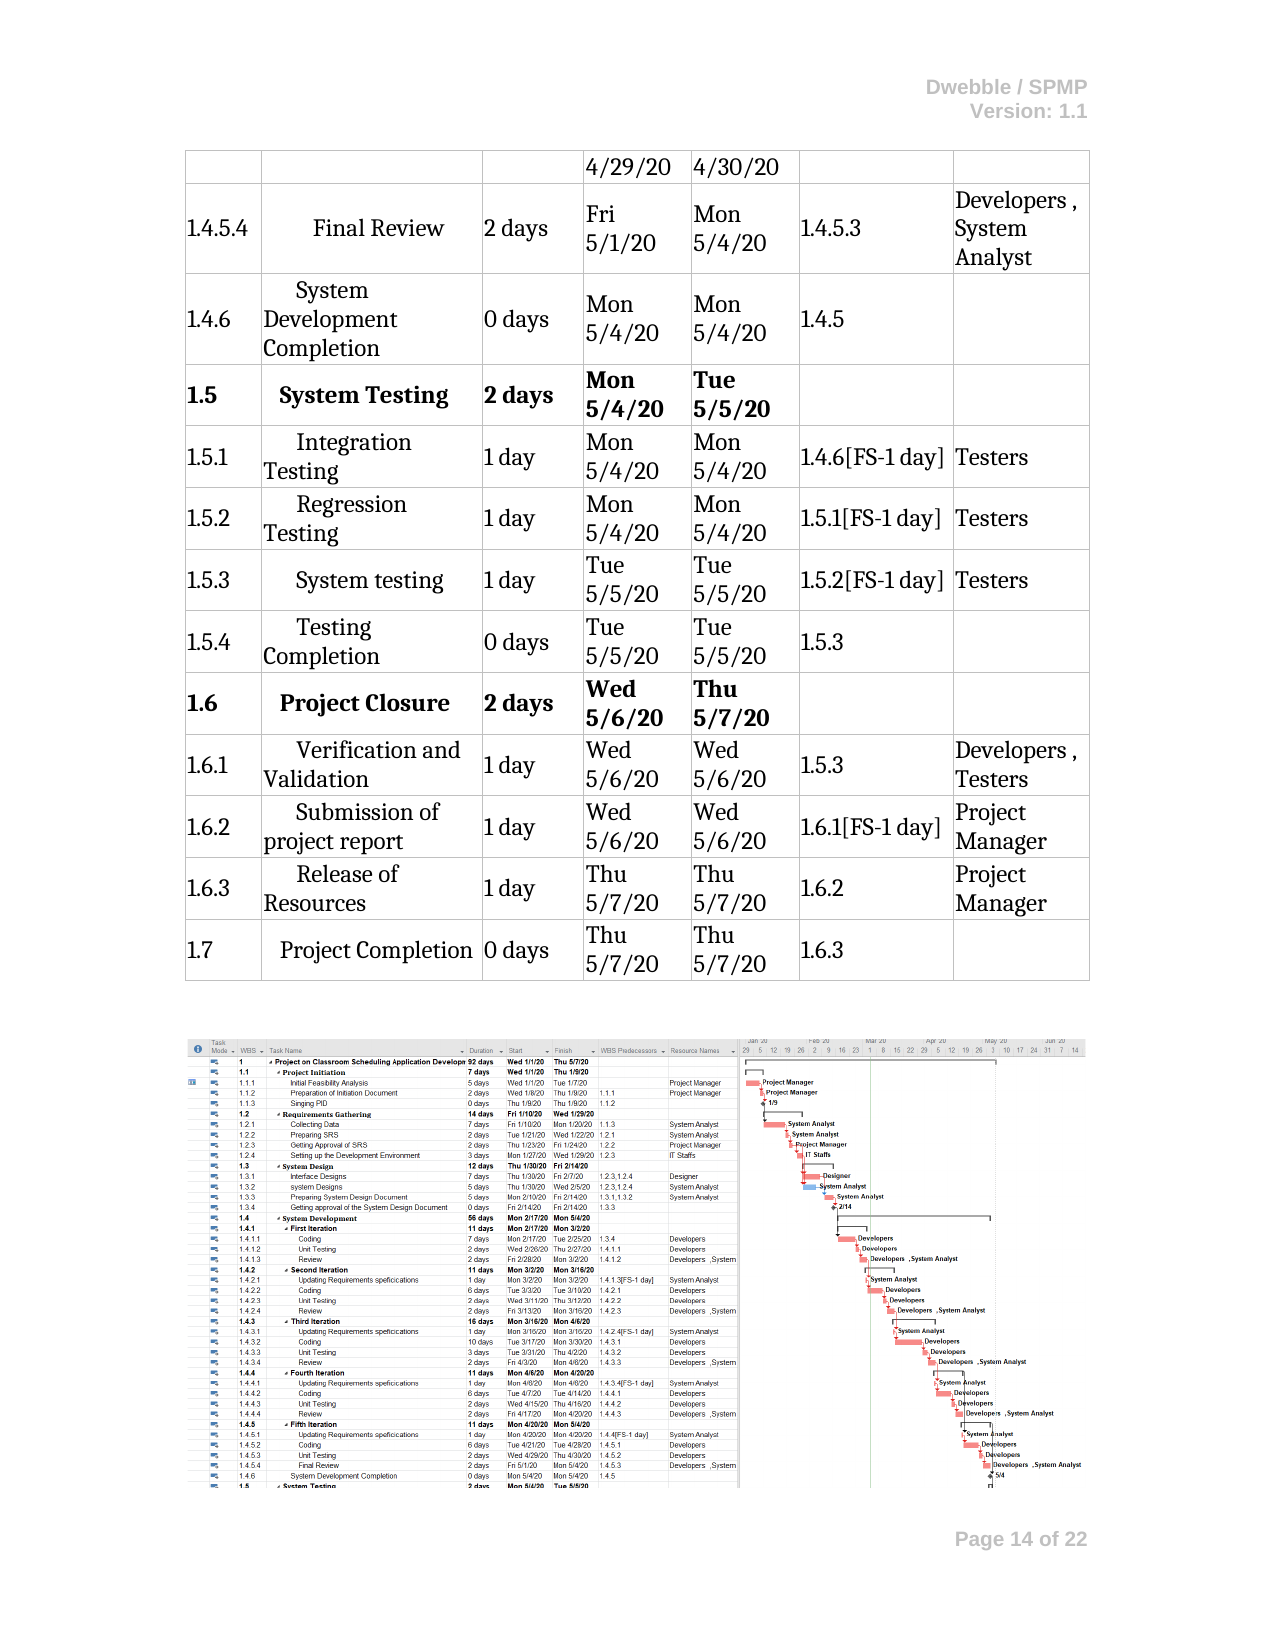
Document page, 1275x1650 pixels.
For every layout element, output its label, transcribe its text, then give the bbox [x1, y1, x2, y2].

table_cell Tue 5/5/20 [692, 611, 799, 672]
table_cell 1.4.6 [186, 274, 261, 364]
table_cell Wed 5/6/20 [584, 735, 691, 795]
table_cell Submission of project report [262, 796, 482, 857]
table_cell Developers ,Testers [954, 735, 1089, 795]
table_cell Verification and Validation [262, 735, 482, 795]
table_cell 1.6.2 [186, 796, 261, 857]
table_cell 1.5.1 [186, 426, 261, 487]
table_cell 1.6.1[FS-1 day] [800, 796, 953, 857]
table_cell [954, 673, 1089, 734]
table_cell 1.4.5 [800, 274, 953, 364]
table_cell Testers [954, 550, 1089, 610]
table_cell 1 day [483, 796, 583, 857]
table_cell Tue 5/5/20 [692, 365, 799, 425]
table_cell Project Completion [262, 920, 482, 980]
table_cell 1 day [483, 426, 583, 487]
table_cell Integration Testing [262, 426, 482, 487]
table_cell System Development Completion [262, 274, 482, 364]
table_cell 4/29/20 [584, 151, 691, 183]
table_cell Mon 5/4/20 [692, 184, 799, 273]
table_cell Fri 5/1/20 [584, 184, 691, 273]
table_cell Mon 5/4/20 [584, 426, 691, 487]
table_cell 1.6.2 [800, 858, 953, 919]
table_cell 1.6.1 [186, 735, 261, 795]
table_cell Testers [954, 488, 1089, 549]
table_cell [954, 920, 1089, 980]
table_cell [483, 151, 583, 183]
table_cell 1.5.1[FS-1 day] [800, 488, 953, 549]
table_cell Wed 5/6/20 [692, 796, 799, 857]
table_cell Mon 5/4/20 [692, 488, 799, 549]
table_cell 1.5.3 [800, 735, 953, 795]
picture [187, 1039, 1086, 1488]
table_cell Tue 5/5/20 [584, 550, 691, 610]
table_cell 1 day [483, 858, 583, 919]
table_cell 1.5.2[FS-1 day] [800, 550, 953, 610]
table_cell Testing Completion [262, 611, 482, 672]
table_cell 1.5.4 [186, 611, 261, 672]
table_cell Thu 5/7/20 [692, 858, 799, 919]
table_cell Regression Testing [262, 488, 482, 549]
table_cell Wed 5/6/20 [692, 735, 799, 795]
table_cell 1.5 [186, 365, 261, 425]
table_cell Release of Resources [262, 858, 482, 919]
table_cell 4/30/20 [692, 151, 799, 183]
table_cell 2 days [483, 673, 583, 734]
table_cell Developers ,System Analyst [954, 184, 1089, 273]
table_cell Tue 5/5/20 [584, 611, 691, 672]
table_cell [954, 365, 1089, 425]
table_cell 0 days [483, 274, 583, 364]
table_cell Project Closure [262, 673, 482, 734]
table_cell Thu 5/7/20 [692, 920, 799, 980]
table_cell Wed 5/6/20 [584, 673, 691, 734]
table_cell Mon 5/4/20 [584, 274, 691, 364]
table_cell 1 day [483, 488, 583, 549]
table_cell 1.4.5.3 [800, 184, 953, 273]
table_cell Project Manager [954, 858, 1089, 919]
table_cell [800, 673, 953, 734]
table_cell [186, 151, 261, 183]
table_cell 1.6 [186, 673, 261, 734]
table_cell 1.5.3 [800, 611, 953, 672]
table_cell 1 day [483, 735, 583, 795]
table_cell Thu 5/7/20 [584, 858, 691, 919]
table_cell [954, 274, 1089, 364]
table_cell System Testing [262, 365, 482, 425]
table_cell Thu 5/7/20 [584, 920, 691, 980]
table_cell Mon 5/4/20 [584, 365, 691, 425]
table_cell 1 day [483, 550, 583, 610]
table_cell Wed 5/6/20 [584, 796, 691, 857]
table_cell 1.5.3 [186, 550, 261, 610]
table_cell 1.6.3 [800, 920, 953, 980]
table_cell Project Manager [954, 796, 1089, 857]
table_cell [262, 151, 482, 183]
table_cell System testing [262, 550, 482, 610]
table_cell 2 days [483, 365, 583, 425]
table_cell 1.4.6[FS-1 day] [800, 426, 953, 487]
table_cell 1.6.3 [186, 858, 261, 919]
table_cell Mon 5/4/20 [692, 274, 799, 364]
table_cell 1.5.2 [186, 488, 261, 549]
table_cell Mon 5/4/20 [584, 488, 691, 549]
table_cell 0 days [483, 611, 583, 672]
table_cell Final Review [262, 184, 482, 273]
table_cell [954, 611, 1089, 672]
table_cell Testers [954, 426, 1089, 487]
table_cell [800, 151, 953, 183]
table_cell Tue 5/5/20 [692, 550, 799, 610]
table_cell Mon 5/4/20 [692, 426, 799, 487]
table_cell 1.7 [186, 920, 261, 980]
table_cell 0 days [483, 920, 583, 980]
table_cell 2 days [483, 184, 583, 273]
table_cell [954, 151, 1089, 183]
table_cell Thu 5/7/20 [692, 673, 799, 734]
table_cell 1.4.5.4 [186, 184, 261, 273]
table_cell [800, 365, 953, 425]
